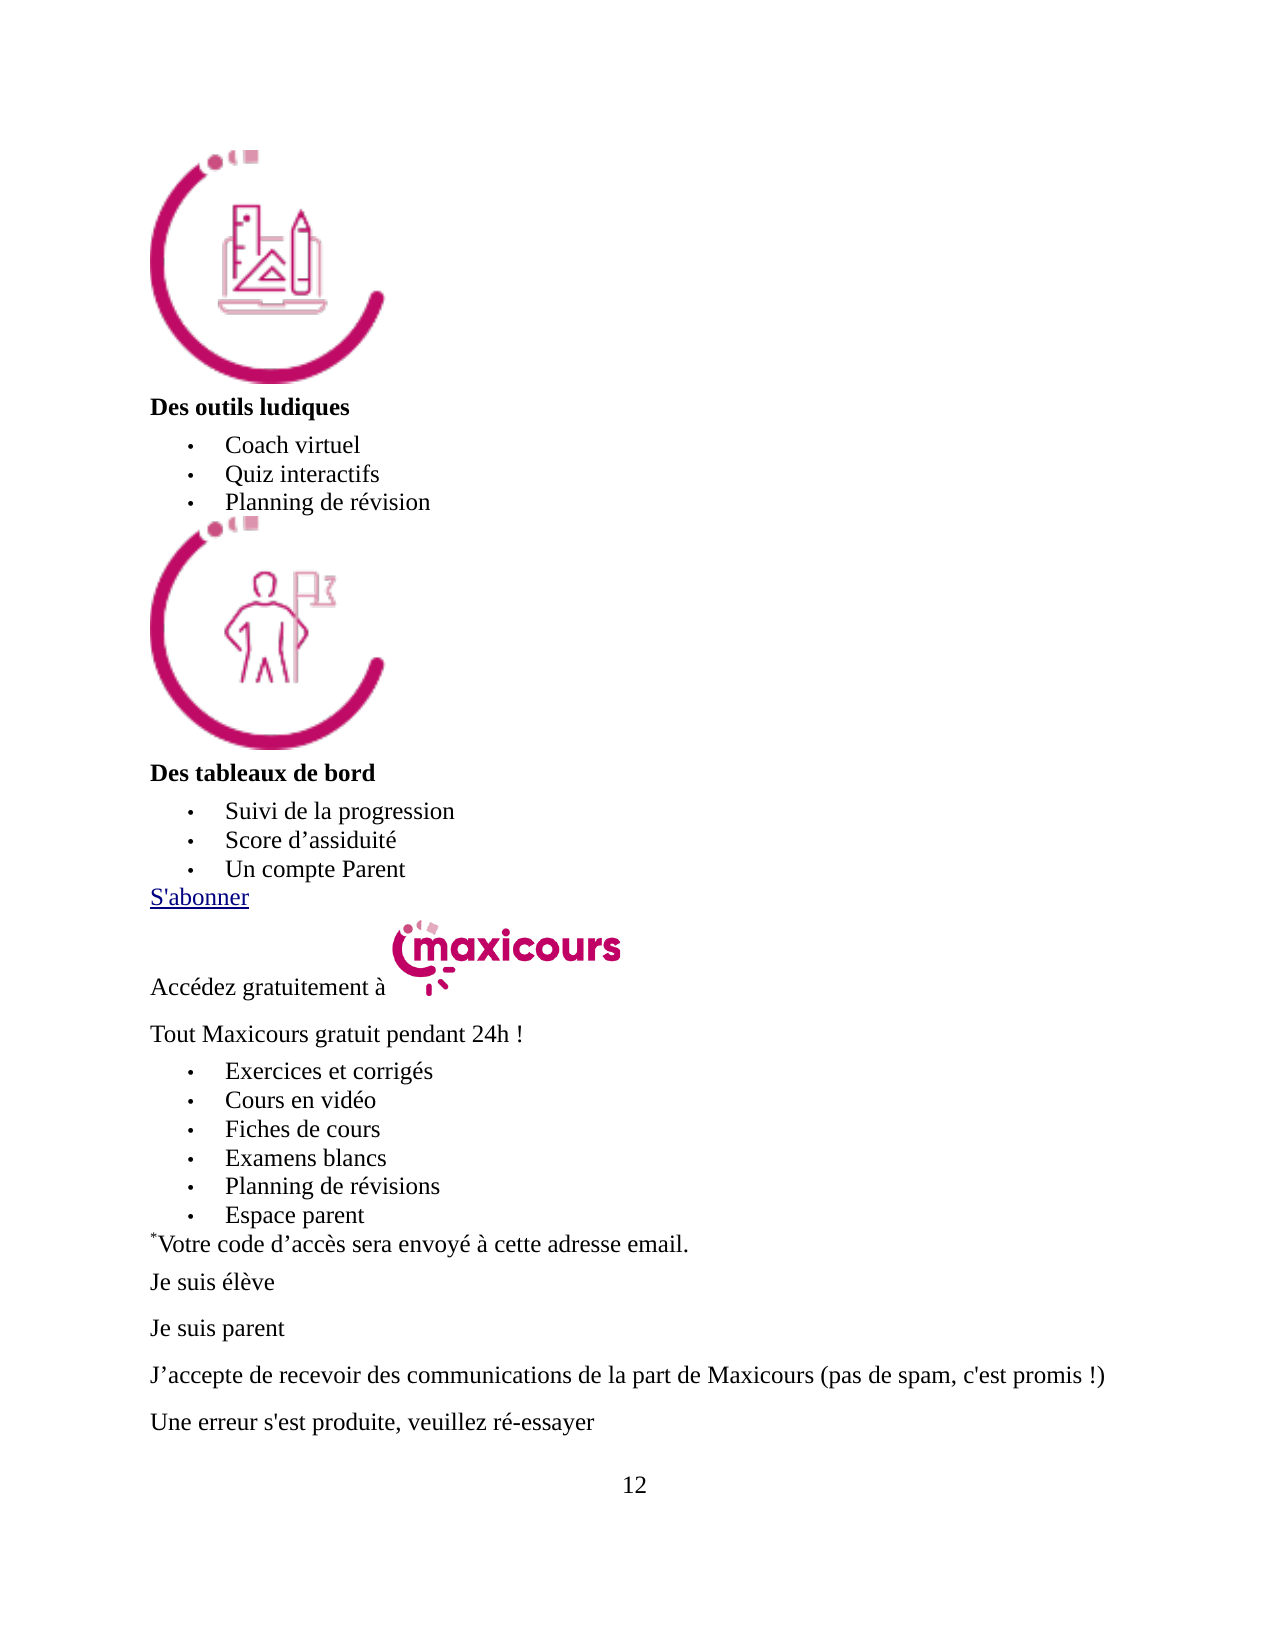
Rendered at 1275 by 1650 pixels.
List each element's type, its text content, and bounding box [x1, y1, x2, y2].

text Je suis élève [150, 1267, 1125, 1295]
list Quiz interactifs [187, 459, 1125, 487]
list Cours en vidéo [187, 1085, 1125, 1114]
text Accédez gratuitement à [150, 920, 1125, 1001]
list Examens blancs [187, 1143, 1125, 1171]
picture [150, 150, 386, 384]
list Suivi de la progression [187, 796, 1125, 825]
text Une erreur s'est produite, veuillez ré-essayer [150, 1407, 1125, 1435]
list Planning de révision [187, 487, 1125, 516]
list Espace parent [187, 1200, 1125, 1229]
text Je suis parent [150, 1313, 1125, 1342]
list Fiches de cours [187, 1114, 1125, 1143]
list Coach virtuel [187, 430, 1125, 459]
list Score d’assiduité [187, 825, 1125, 854]
list Un compte Parent [187, 854, 1125, 882]
picture [150, 516, 386, 750]
text Tout Maxicours gratuit pendant 24h ! [150, 1019, 1125, 1047]
text S'abonner [150, 882, 1125, 911]
list Planning de révisions [187, 1171, 1125, 1200]
text Des outils ludiques [150, 392, 1125, 421]
picture [392, 920, 621, 996]
text *Votre code d’accès sera envoyé à cette adresse email. [150, 1229, 1125, 1258]
list Exercices et corrigés [187, 1056, 1125, 1085]
text J’accepte de recevoir des communications de la part de Maxicours (pas de spam, c'est promis !) [150, 1360, 1125, 1389]
text Des tableaux de bord [150, 758, 1125, 787]
